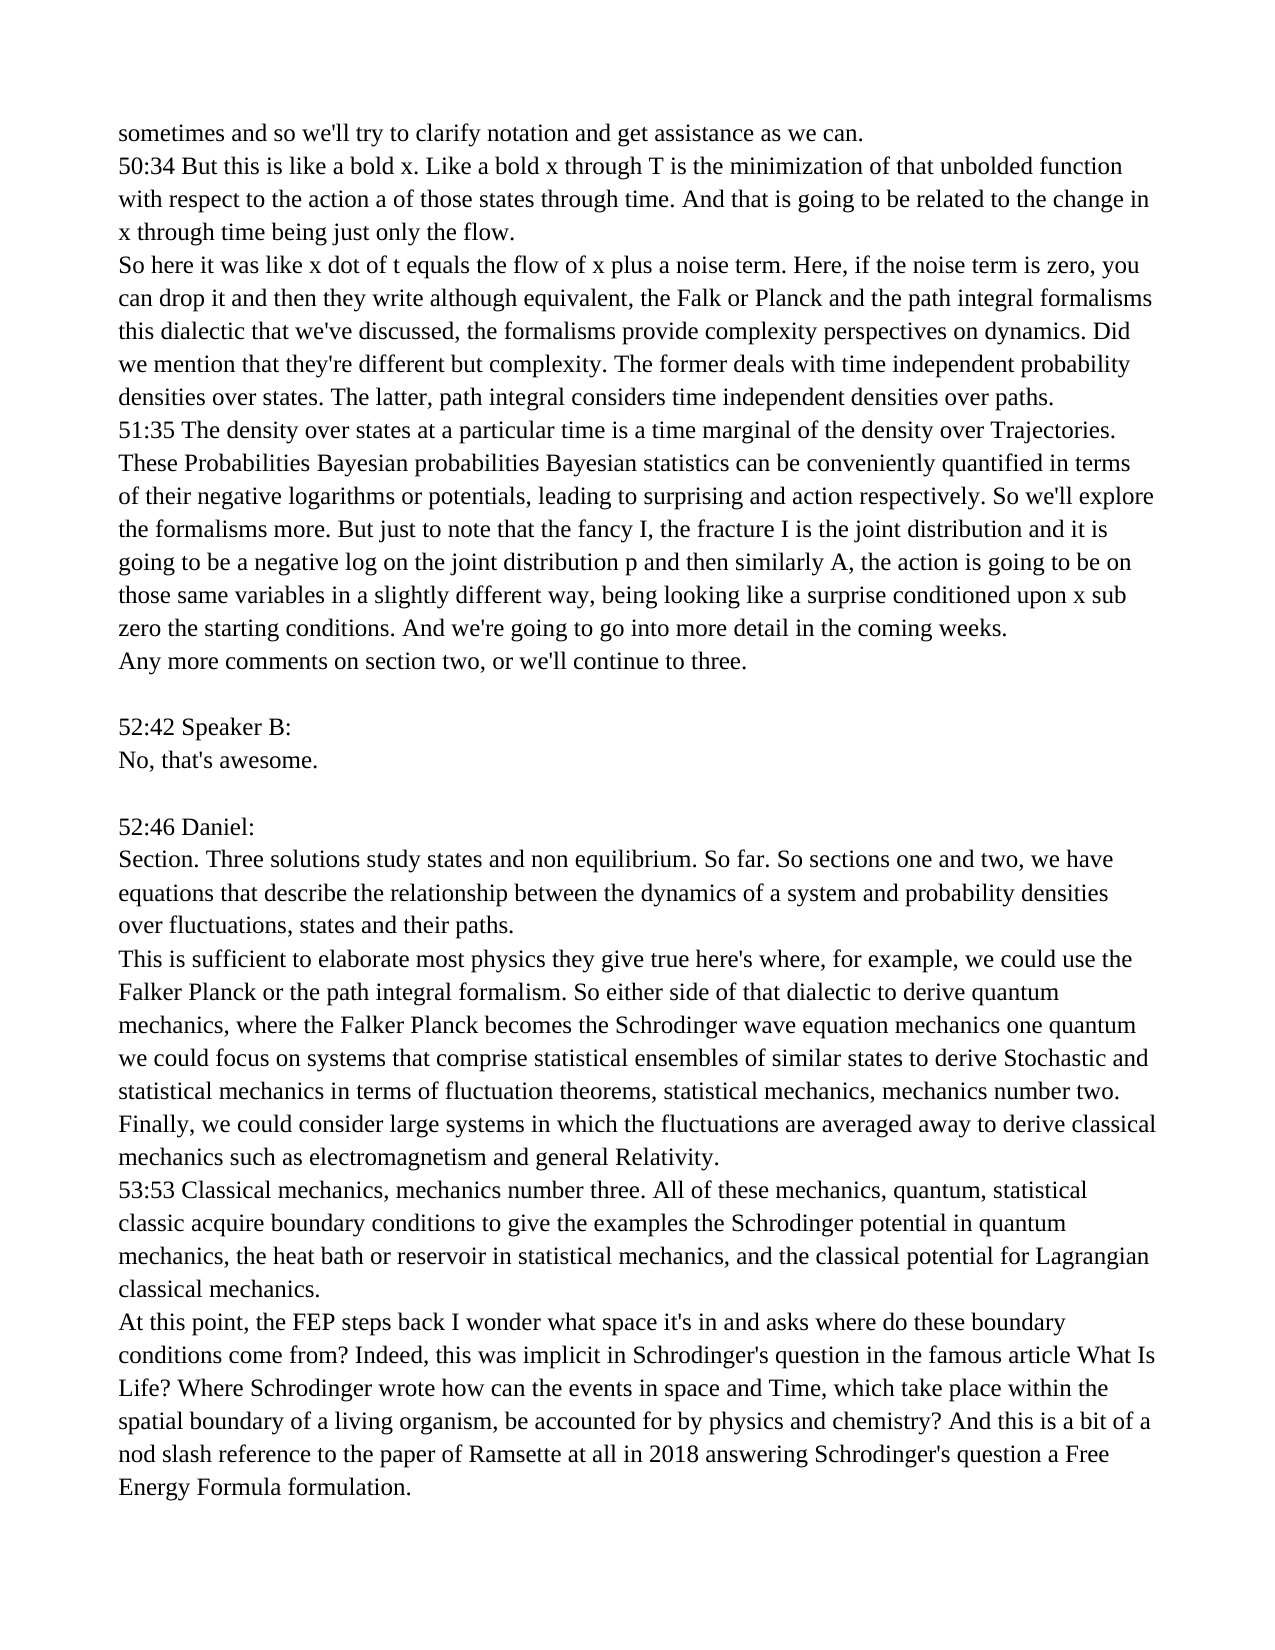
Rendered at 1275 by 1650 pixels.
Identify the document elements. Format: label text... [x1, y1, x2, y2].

text 50:34 But this is like a bold x. Like a bold x through T is the minimization of that unbolded function with respect to the action a of those states through time. And that is going to be related to the change in x through time being just only the flow. [118, 151, 1157, 246]
text sometimes and so we'll try to clarify notation and get assistance as we can. [118, 118, 1157, 147]
text This is sufficient to elaborate most physics they give true here's where, for example, we could use the Falker Planck or the path integral formalism. So either side of that dialectic to derive quantum mechanics, where the Falker Planck becomes the Schrodinger wave equation mechanics one quantum we could focus on systems that comprise statistical ensembles of similar states to derive Stochastic and statistical mechanics in terms of fluctuation theorems, statistical mechanics, mechanics number two. Finally, we could consider large systems in which the fluctuations are averaged away to derive classical mechanics such as electromagnetism and general Relativity. [118, 944, 1157, 1171]
text So here it was like x dot of t equals the flow of x plus a noise term. Here, if the noise term is zero, you can drop it and then they write although equivalent, the Falk or Planck and the path integral formalisms this dialectic that we've discussed, the formalisms provide complexity perspectives on dynamics. Did we mention that they're different but complexity. The former deals with time independent probability densities over states. The latter, path integral considers time independent densities over paths. [118, 250, 1157, 411]
text At this point, the FEP steps back I wonder what space it's in and asks where do these boundary conditions come from? Indeed, this was implicit in Schrodinger's question in the famous article What Is Life? Where Schrodinger wrote how can the events in space and Time, which take place within the spatial boundary of a living organism, be accounted for by physics and chemistry? And this is a bit of a nod slash reference to the paper of Ramsette at all in 2018 answering Schrodinger's question a Free Energy Formula formulation. [118, 1307, 1157, 1501]
text Section. Three solutions study states and non equilibrium. So far. So sections one and two, we have equations that describe the relationship between the dynamics of a system and probability densities over fluctuations, states and their paths. [118, 844, 1157, 939]
text 51:35 The density over states at a particular time is a time marginal of the density over Trajectories. These Probabilities Bayesian probabilities Bayesian statistics can be conveniently quantified in terms of their negative logarithms or potentials, leading to surprising and action respectively. So we'll explore the formalisms more. But just to note that the fancy I, the fracture I is the joint distribution and it is going to be a negative log on the joint distribution p and then similarly A, the action is going to be on those same variables in a slightly different way, being looking like a surprise conditioned upon x sub zero the starting conditions. And we're going to go into more detail in the coming weeks. [118, 415, 1157, 642]
text No, that's awesome. [118, 746, 1157, 774]
text Any more comments on section two, or we'll continue to three. [118, 646, 1157, 675]
text 53:53 Classical mechanics, mechanics number three. All of these mechanics, quantum, statistical classic acquire boundary conditions to give the examples the Schrodinger potential in quantum mechanics, the heat bath or reservoir in statistical mechanics, and the classical potential for Lagrangian classical mechanics. [118, 1175, 1157, 1303]
text 52:42 Speaker B: [118, 712, 1157, 741]
text 52:46 Daniel: [118, 812, 1157, 840]
